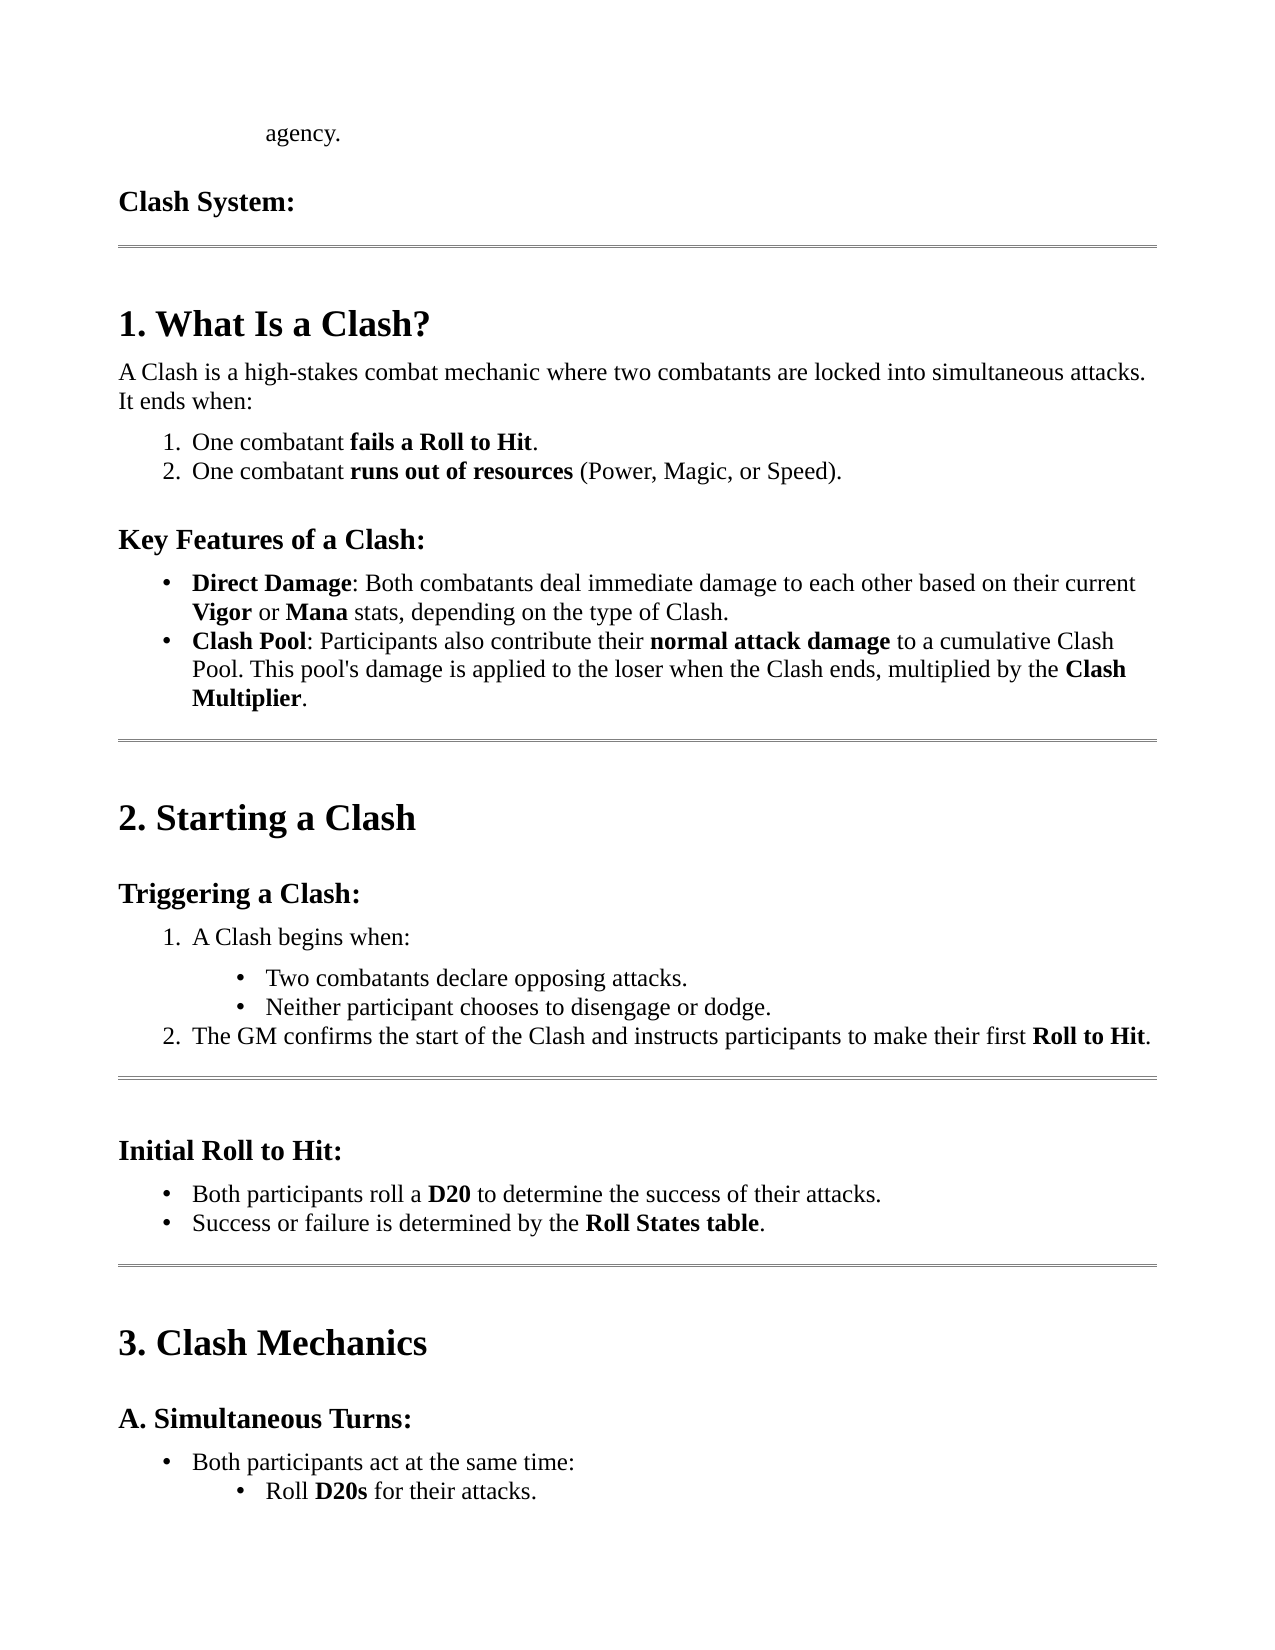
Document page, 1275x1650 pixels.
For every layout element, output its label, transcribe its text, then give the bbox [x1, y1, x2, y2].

subtitle Initial Roll to Hit: [118, 1133, 1157, 1167]
list Neither participant chooses to disengage or dodge. [236, 992, 1157, 1021]
list Both participants act at the same time: [162, 1447, 1157, 1476]
list A Clash begins when: [162, 922, 1157, 951]
subtitle A. Simultaneous Turns: [118, 1401, 1157, 1435]
subtitle Triggering a Clash: [118, 876, 1157, 910]
list agency. [236, 118, 1157, 147]
list Both participants roll a D20 to determine the success of their attacks. [162, 1179, 1157, 1208]
subtitle Key Features of a Clash: [118, 522, 1157, 556]
list Clash Pool: Participants also contribute their normal attack damage to a cumulative Clash Pool. This pool's damage is applied to the loser when the Clash ends, multiplied by the Clash Multiplier. [162, 626, 1157, 712]
subtitle 3. Clash Mechanics [118, 1321, 1157, 1364]
subtitle 1. What Is a Clash? [118, 302, 1157, 345]
list One combatant runs out of resources (Power, Magic, or Speed). [162, 456, 1157, 485]
text A Clash is a high-stakes combat mechanic where two combatants are locked into simultaneous attacks. It ends when: [118, 357, 1157, 415]
list Roll D20s for their attacks. [236, 1476, 1157, 1505]
list The GM confirms the start of the Clash and instructs participants to make their first Roll to Hit. [162, 1021, 1157, 1050]
list Direct Damage: Both combatants deal immediate damage to each other based on their current Vigor or Mana stats, depending on the type of Clash. [162, 568, 1157, 626]
list Success or failure is determined by the Roll States table. [162, 1208, 1157, 1237]
subtitle Clash System: [118, 184, 1157, 218]
list Two combatants declare opposing attacks. [236, 963, 1157, 992]
list One combatant fails a Roll to Hit. [162, 427, 1157, 456]
subtitle 2. Starting a Clash [118, 796, 1157, 839]
